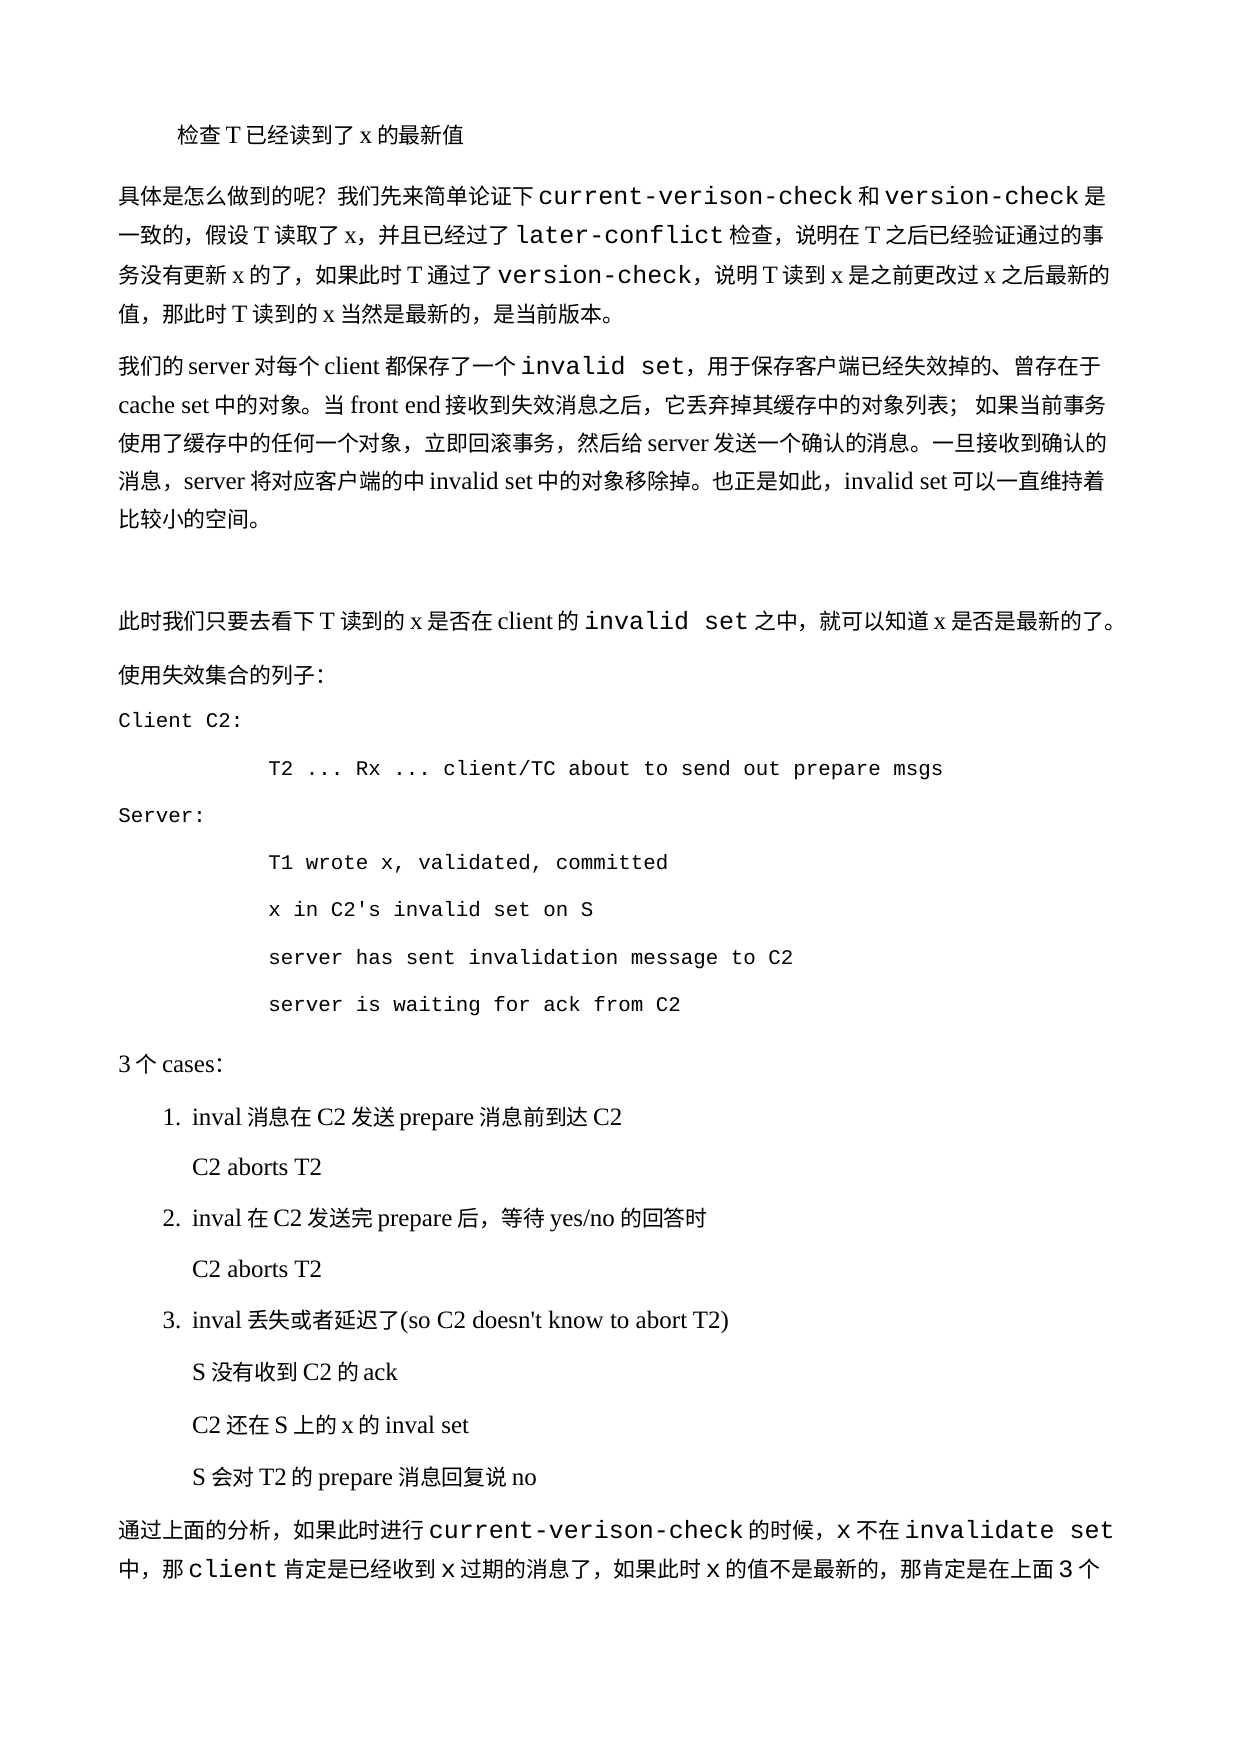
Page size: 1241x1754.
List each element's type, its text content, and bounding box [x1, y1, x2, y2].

list inval丢失或者延迟了(so C2 doesn't know to abort T2) [162, 1303, 1122, 1334]
text 具体是怎么做到的呢？我们先来简单论证下current-verison-check和version-check是一致的，假设T读取了x，并且已经过了later-conflict检查，说明在T之后已经验证通过的事务没有更新x的了，如果此时T通过了version-check，说明T读到x是之前更改过x之后最新的值，那此时T读到的x当然是最新的，是当前版本。 [118, 179, 1122, 328]
text 检查T已经读到了x的最新值 [177, 118, 1063, 150]
text T1 wrote x, validated, committed [118, 852, 1122, 876]
text 此时我们只要去看下T读到的x是否在client的invalid set之中，就可以知道x是否是最新的了。 [118, 604, 1122, 637]
list inval在C2发送完prepare后，等待 yes/no的回答时 [162, 1201, 1122, 1233]
list C2还在S上的x的inval set [162, 1408, 1122, 1439]
text 3个cases： [118, 1047, 1122, 1079]
text server is waiting for ack from C2 [118, 994, 1122, 1018]
list inval消息在C2发送prepare消息前到达C2 [162, 1100, 1122, 1131]
list S没有收到C2的ack [162, 1355, 1122, 1387]
text Server: [118, 805, 1122, 828]
list C2 aborts T2 [162, 1152, 1122, 1181]
list S会对T2的prepare消息回复说no [162, 1460, 1122, 1492]
text T2 ... Rx ... client/TC about to send out prepare msgs [118, 758, 1122, 781]
text x in C2's invalid set on S [118, 899, 1122, 923]
list C2 aborts T2 [162, 1254, 1122, 1282]
text 我们的server对每个client都保存了一个invalid set，用于保存客户端已经失效掉的、曾存在于cache set中的对象。当front end接收到失效消息之后，它丢弃掉其缓存中的对象列表； 如果当前事务使用了缓存中的任何一个对象，立即回滚事务，然后给server发送一个确认的消息。一旦接收到确认的消息，server将对应客户端的中invalid set中的对象移除掉。也正是如此，invalid set可以一直维持着比较小的空间。 [118, 349, 1122, 534]
text Client C2: [118, 710, 1122, 734]
text server has sent invalidation message to C2 [118, 947, 1122, 970]
text 通过上面的分析，如果此时进行current-verison-check的时候，x不在invalidate set中，那client肯定是已经收到x过期的消息了，如果此时x的值不是最新的，那肯定是在上面3个 [118, 1513, 1122, 1585]
text 使用失效集合的列子： [118, 658, 1122, 689]
